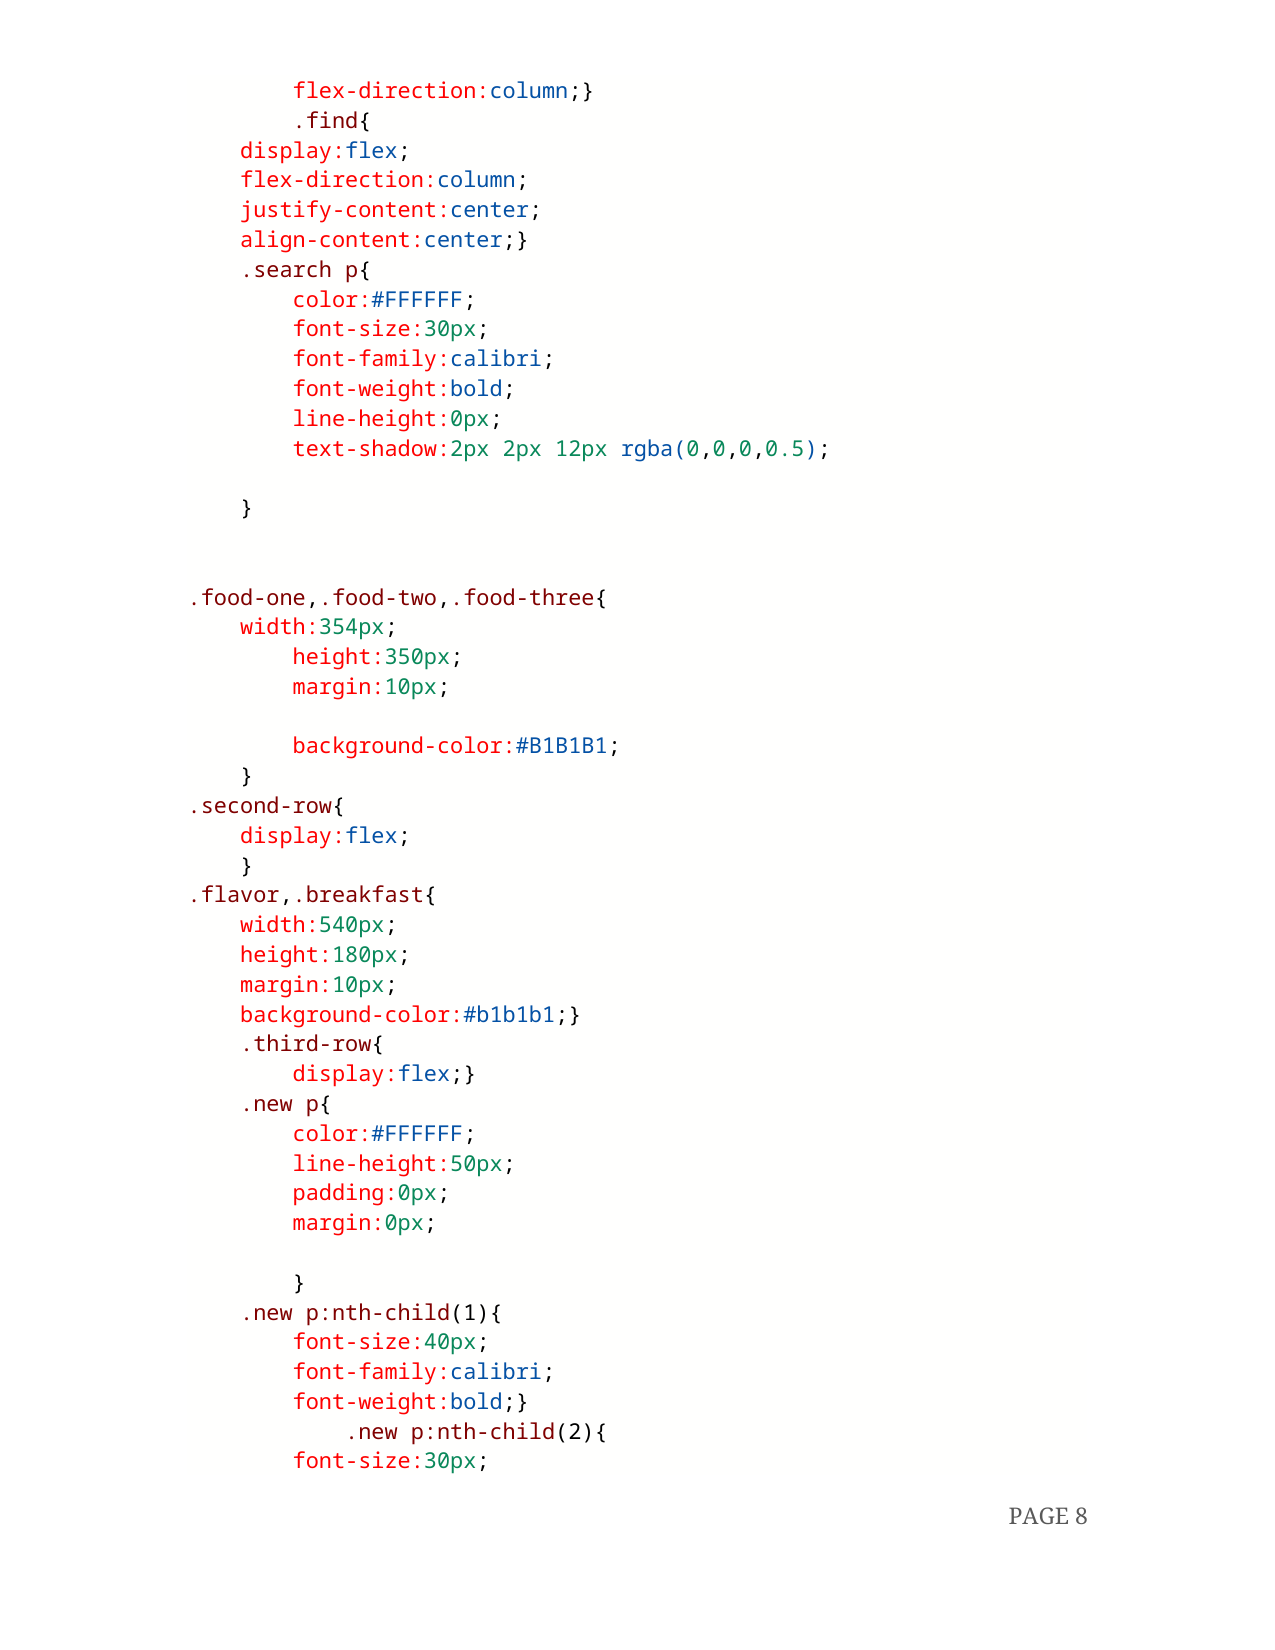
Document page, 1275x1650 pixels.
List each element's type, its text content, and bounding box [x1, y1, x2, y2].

text flex-direction:column; [187, 164, 1087, 194]
text display:flex; [187, 134, 1087, 164]
text .find{ [187, 105, 1087, 134]
text background-color:#B1B1B1; [187, 730, 1087, 760]
text flex-direction:column;} [187, 75, 1087, 105]
text color:#FFFFFF; [187, 1118, 1087, 1147]
text .new p:nth-child(1){ [187, 1296, 1087, 1326]
text line-height:50px; [187, 1147, 1087, 1177]
text } [187, 1267, 1087, 1296]
text justify-content:center; [187, 194, 1087, 224]
text .flavor,.breakfast{ [187, 879, 1087, 909]
text text-shadow:2px 2px 12px rgba(0,0,0,0.5); [187, 432, 1087, 462]
text font-family:calibri; [187, 1356, 1087, 1386]
text .second-row{ [187, 790, 1087, 820]
text font-weight:bold; [187, 373, 1087, 403]
text margin:10px; [187, 969, 1087, 998]
text font-weight:bold;} [187, 1386, 1087, 1416]
text display:flex;} [187, 1058, 1087, 1088]
text color:#FFFFFF; [187, 283, 1087, 313]
text font-size:30px; [187, 1445, 1087, 1475]
text margin:0px; [187, 1207, 1087, 1237]
text background-color:#b1b1b1;} [187, 998, 1087, 1028]
text font-size:40px; [187, 1326, 1087, 1356]
text } [187, 849, 1087, 879]
text width:354px; [187, 611, 1087, 641]
text height:350px; [187, 641, 1087, 671]
text line-height:0px; [187, 403, 1087, 432]
text align-content:center;} [187, 224, 1087, 254]
text .third-row{ [187, 1028, 1087, 1058]
text height:180px; [187, 939, 1087, 969]
text padding:0px; [187, 1177, 1087, 1207]
text .search p{ [187, 254, 1087, 283]
text .new p{ [187, 1088, 1087, 1118]
text } [187, 492, 1087, 522]
text font-size:30px; [187, 313, 1087, 343]
text .food-one,.food-two,.food-three{ [187, 581, 1087, 611]
text width:540px; [187, 909, 1087, 939]
text font-family:calibri; [187, 343, 1087, 373]
text margin:10px; [187, 671, 1087, 701]
text display:flex; [187, 820, 1087, 849]
text .new p:nth-child(2){ [187, 1416, 1087, 1445]
text } [187, 760, 1087, 790]
